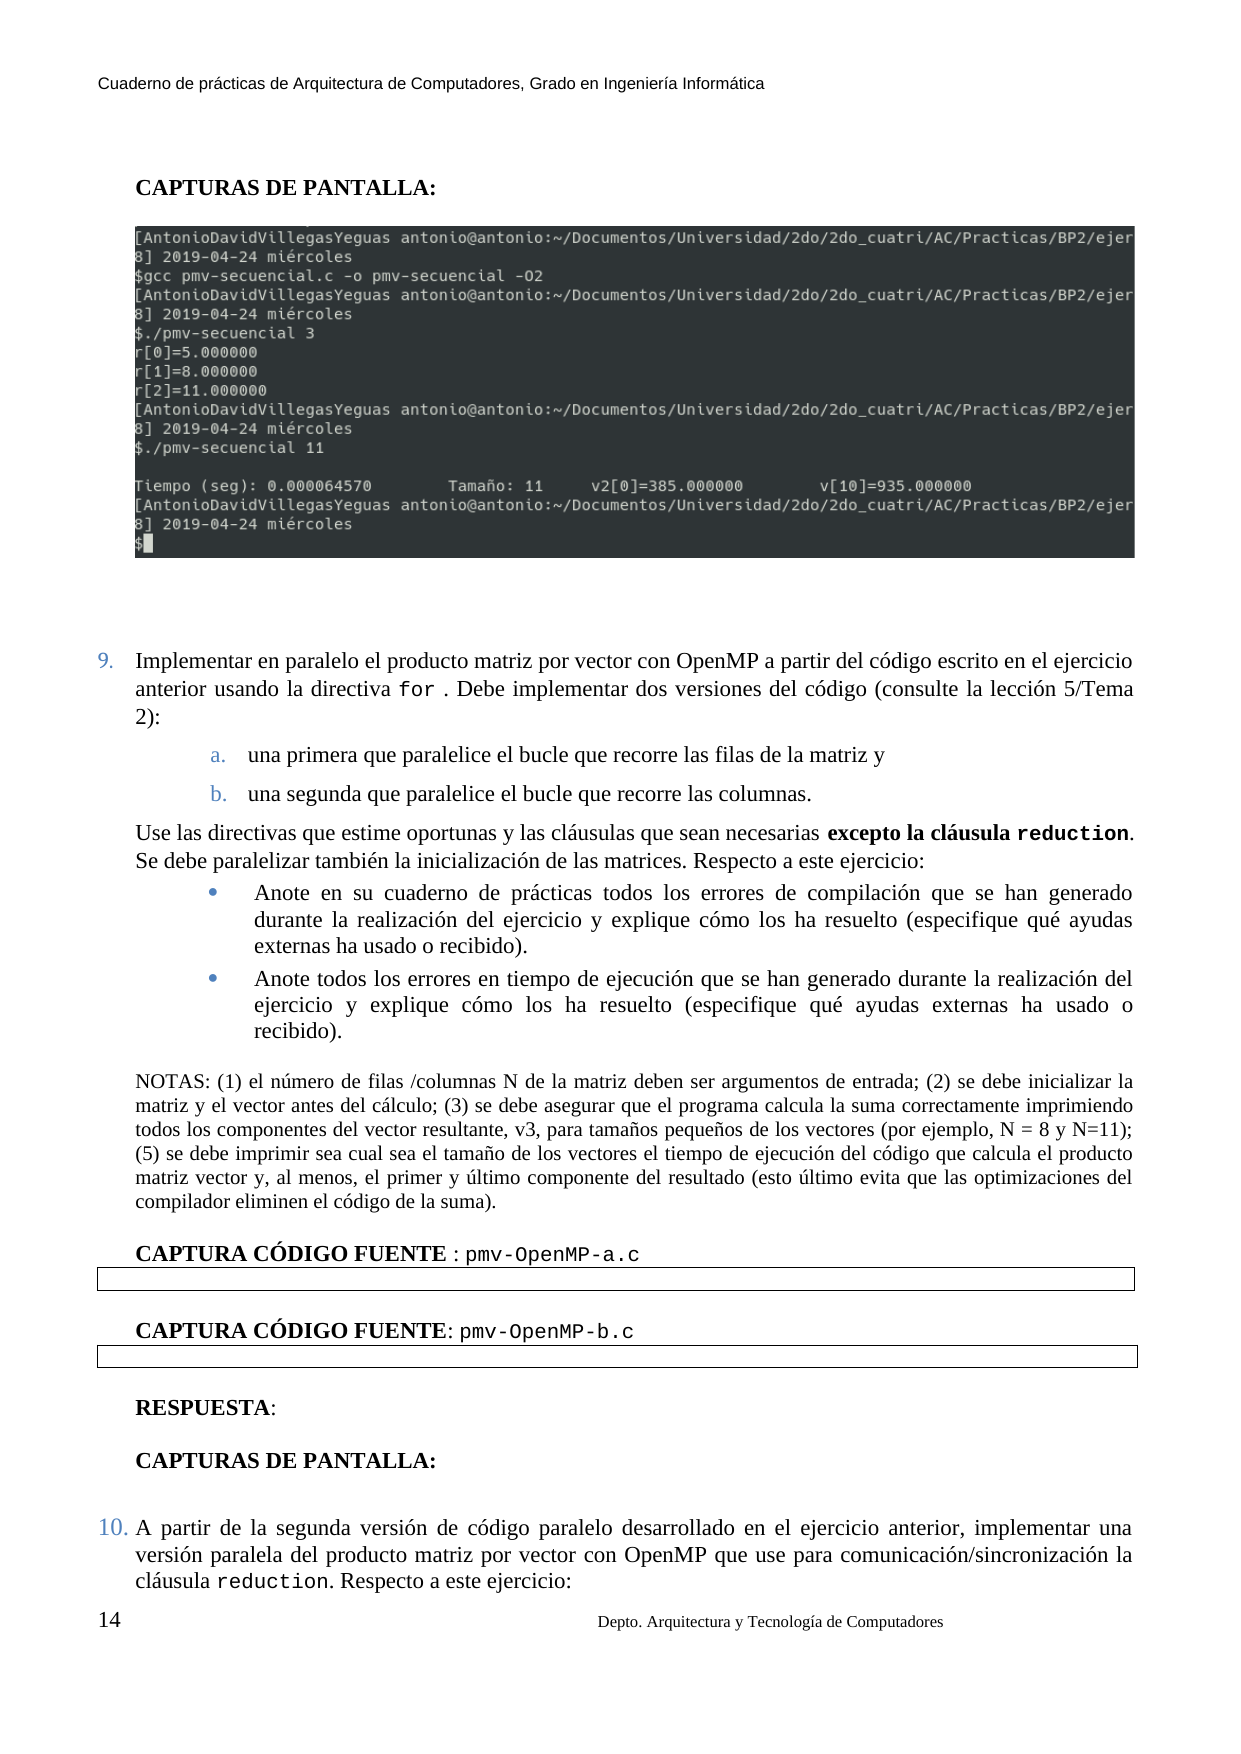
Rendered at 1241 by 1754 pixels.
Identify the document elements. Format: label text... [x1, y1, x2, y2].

table_header [98, 1346, 1137, 1367]
list NOTAS: (1) el número de filas /columnas N de la matriz deben ser argumentos de entrada; (2) se debe inicializar la matriz y el vector antes del cálculo; (3) se debe asegurar que el programa calcula la suma correctamente imprimiendo todos los componentes del vector resultante, v3, para tamaños pequeños de los vectores (por ejemplo, N = 8 y N=11); (5) se debe imprimir sea cual sea el tamaño de los vectores el tiempo de ejecución del código que calcula el producto matriz vector y, al menos, el primer y último componente del resultado (esto último evita que las optimizaciones del compilador eliminen el código de la suma). [135, 1069, 1135, 1213]
list una primera que paralelice el bucle que recorre las filas de la matriz y [210, 742, 1135, 768]
table_header [98, 1268, 1134, 1289]
list Implementar en paralelo el producto matriz por vector con OpenMP a partir del código escrito en el ejercicio anterior usando la directiva for . Debe implementar dos versiones del código (consulte la lección 5/Tema 2): [98, 647, 1135, 729]
text CAPTURAS DE PANTALLA: [135, 1447, 1135, 1473]
list Anote todos los errores en tiempo de ejecución que se han generado durante la realización del ejercicio y explique cómo los ha resuelto (especifique qué ayudas externas ha usado o recibido). [209, 965, 1135, 1044]
list una segunda que paralelice el bucle que recorre las columnas. [210, 780, 1135, 807]
text RESPUESTA: [135, 1394, 1135, 1421]
picture [135, 226, 1135, 558]
list A partir de la segunda versión de código paralelo desarrollado en el ejercicio anterior, implementar una versión paralela del producto matriz por vector con OpenMP que use para comunicación/sincronización la cláusula reduction. Respecto a este ejercicio: [98, 1512, 1135, 1595]
text CAPTURA CÓDIGO FUENTE: pmv-OpenMP-b.c [135, 1317, 1135, 1344]
list Anote en su cuaderno de prácticas todos los errores de compilación que se han generado durante la realización del ejercicio y explique cómo los ha resuelto (especifique qué ayudas externas ha usado o recibido). [209, 879, 1135, 958]
list Use las directivas que estime oportunas y las cláusulas que sean necesarias excepto la cláusula reduction. Se debe paralelizar también la inicialización de las matrices. Respecto a este ejercicio: [135, 819, 1135, 873]
text CAPTURA CÓDIGO FUENTE : pmv-OpenMP-a.c [135, 1239, 1135, 1267]
text CAPTURAS DE PANTALLA: [135, 174, 1135, 200]
